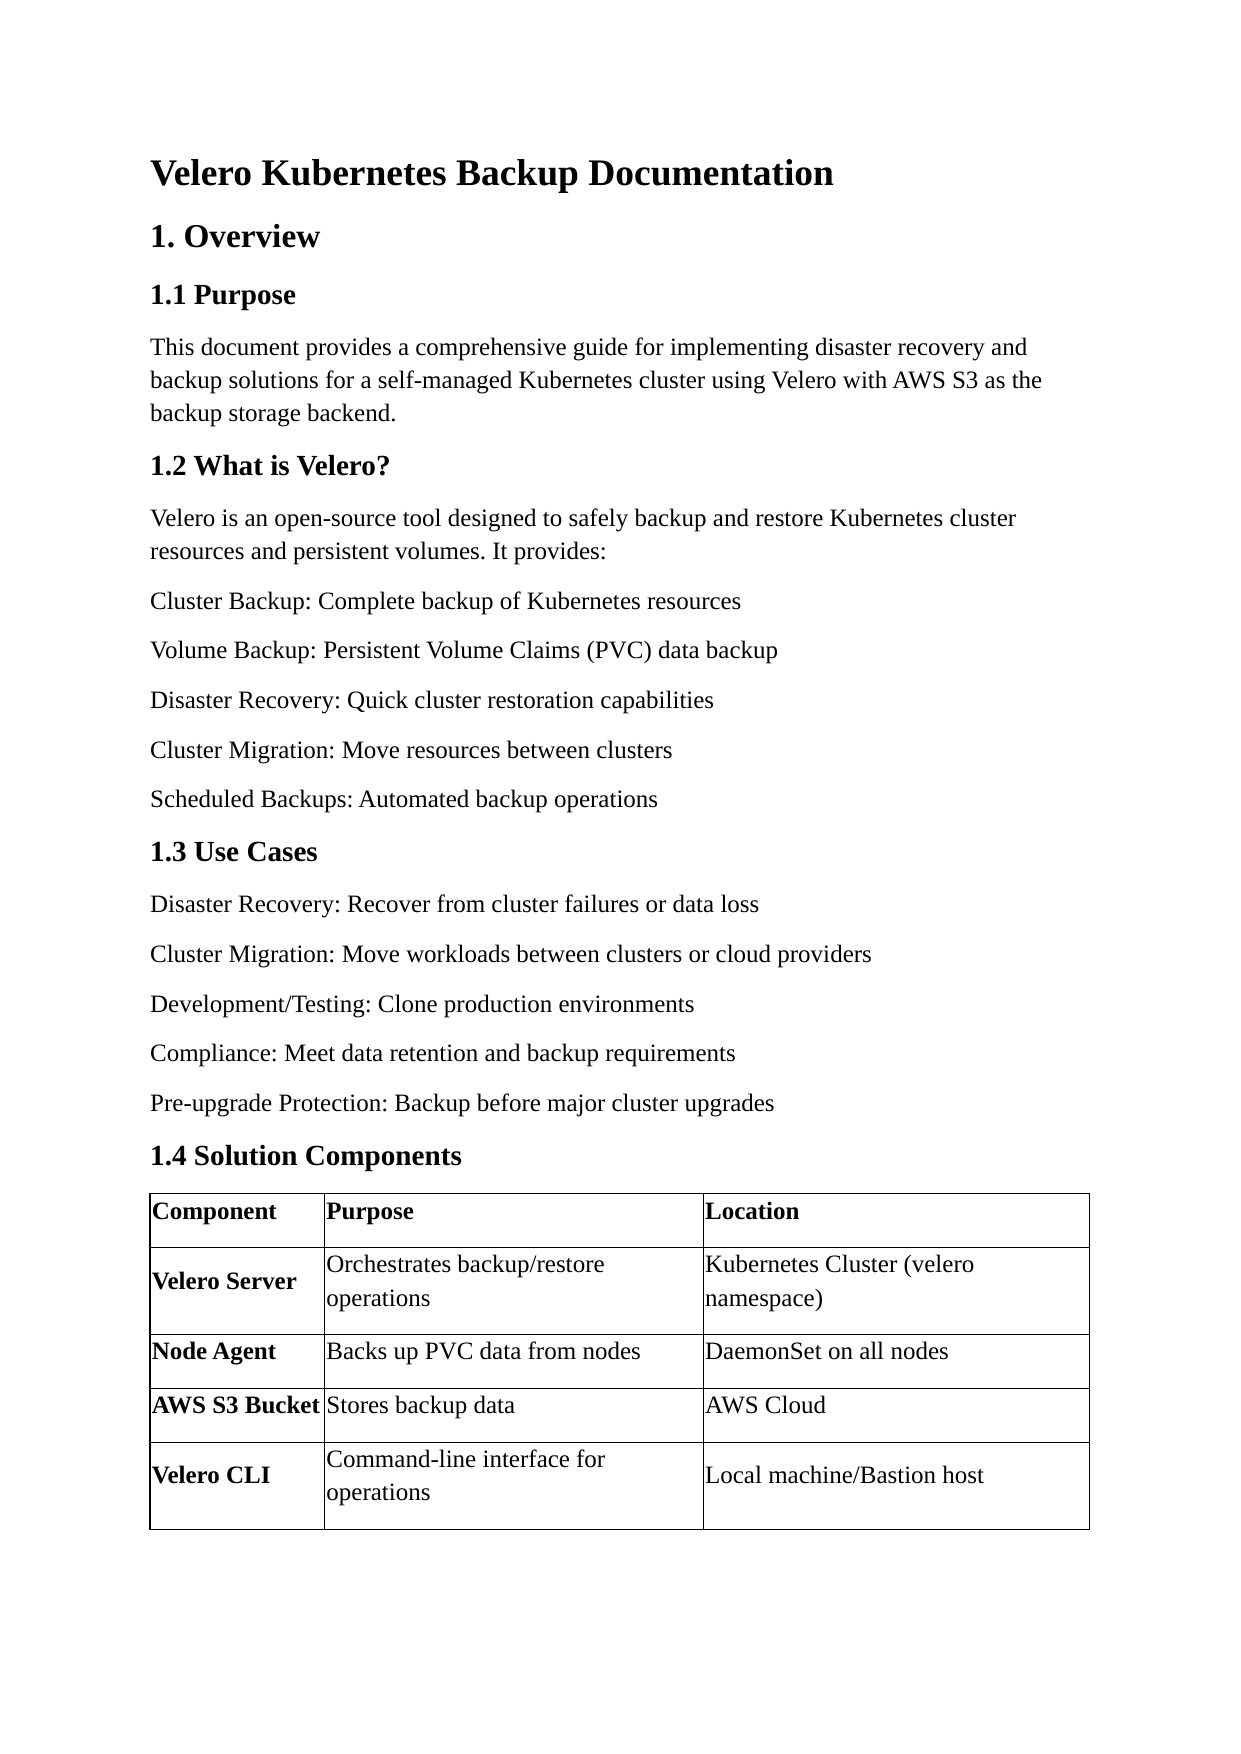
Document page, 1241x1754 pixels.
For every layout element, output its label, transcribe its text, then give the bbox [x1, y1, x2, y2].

text Cluster Migration: Move workloads between clusters or cloud providers [150, 939, 1090, 968]
table_cell Backs up PVC data from nodes [325, 1335, 703, 1388]
table_cell Local machine/Bastion host [704, 1443, 1089, 1528]
text Velero is an open-source tool designed to safely backup and restore Kubernetes cluster resources and persistent volumes. It provides: [150, 503, 1090, 565]
table_cell Orchestrates backup/restore operations [325, 1248, 703, 1334]
table_cell AWS Cloud [704, 1389, 1089, 1442]
text Cluster Backup: Complete backup of Kubernetes resources [150, 586, 1090, 614]
text Pre-upgrade Protection: Backup before major cluster upgrades [150, 1088, 1090, 1117]
text Volume Backup: Persistent Volume Claims (PVC) data backup [150, 636, 1090, 664]
table_cell Velero Server [151, 1248, 324, 1334]
table_cell Velero CLI [151, 1443, 324, 1528]
table_cell Command-line interface for operations [325, 1443, 703, 1528]
text Development/Testing: Clone production environments [150, 989, 1090, 1018]
text Disaster Recovery: Quick cluster restoration capabilities [150, 685, 1090, 714]
table_cell DaemonSet on all nodes [704, 1335, 1089, 1388]
text Scheduled Backups: Automated backup operations [150, 784, 1090, 813]
table_cell Stores backup data [325, 1389, 703, 1442]
text Cluster Migration: Move resources between clusters [150, 735, 1090, 764]
text Velero Kubernetes Backup Documentation [150, 150, 1090, 193]
text Compliance: Meet data retention and backup requirements [150, 1038, 1090, 1067]
text 1.3 Use Cases [150, 834, 1090, 868]
text 1.1 Purpose [150, 277, 1090, 311]
text This document provides a comprehensive guide for implementing disaster recovery and backup solutions for a self-managed Kubernetes cluster using Velero with AWS S3 as the backup storage backend. [150, 332, 1090, 427]
table_cell Node Agent [151, 1335, 324, 1388]
text 1.4 Solution Components [150, 1138, 1090, 1171]
table_cell AWS S3 Bucket [151, 1389, 324, 1442]
table_cell Kubernetes Cluster (velero namespace) [704, 1248, 1089, 1334]
text Disaster Recovery: Recover from cluster failures or data loss [150, 889, 1090, 918]
text 1.2 What is Velero? [150, 448, 1090, 481]
table_header Location [704, 1194, 1089, 1247]
table_header Component [151, 1194, 324, 1247]
text 1. Overview [150, 216, 1090, 254]
table_header Purpose [325, 1194, 703, 1247]
